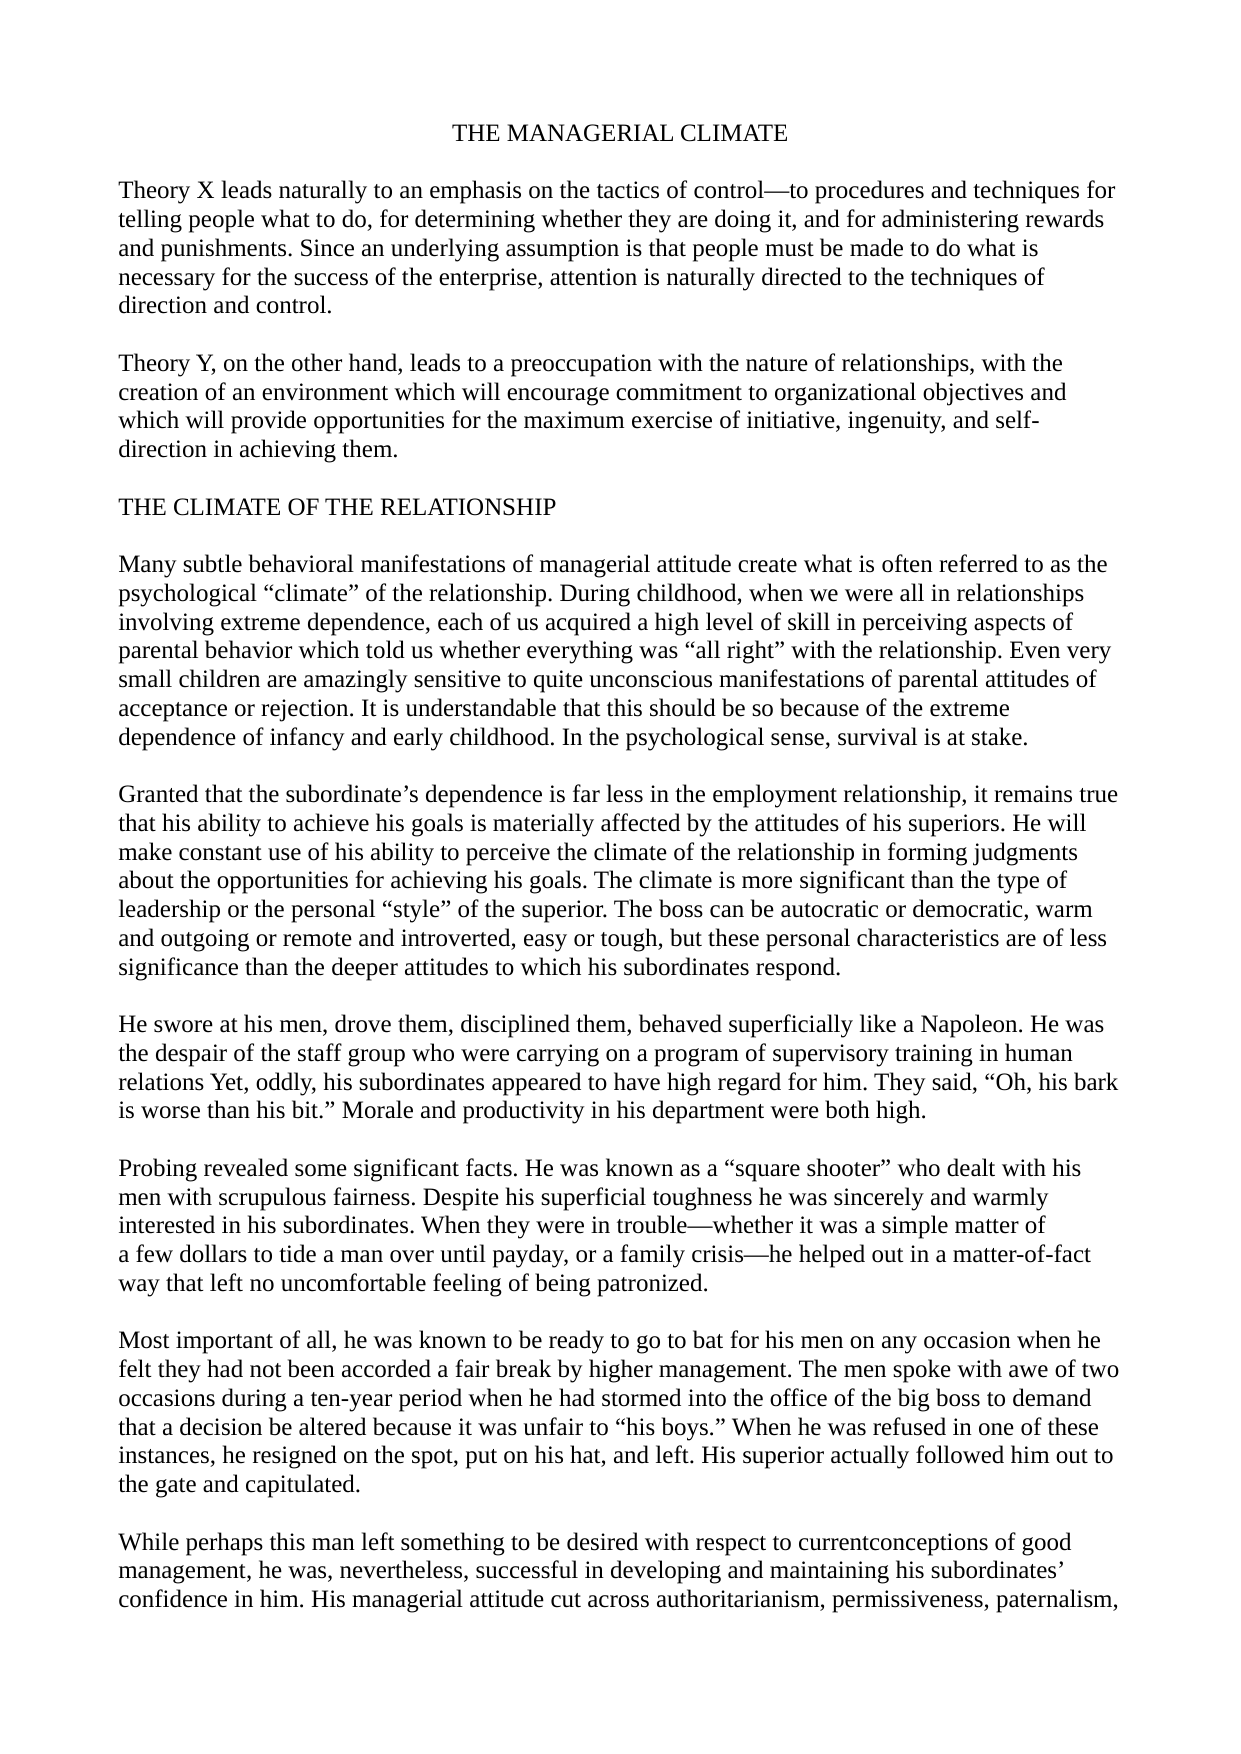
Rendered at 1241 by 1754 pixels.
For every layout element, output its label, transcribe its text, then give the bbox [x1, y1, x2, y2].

text Many subtle behavioral manifestations of managerial attitude create what is often referred to as the psychological “climate” of the relationship. During childhood, when we were all in relationships involving extreme dependence, each of us acquired a high level of skill in perceiving aspects of parental behavior which told us whether everything was “all right” with the relationship. Even very small children are amazingly sensitive to quite unconscious manifestations of parental attitudes of acceptance or rejection. It is understandable that this should be so because of the extreme dependence of infancy and early childhood. In the psychological sense, survival is at stake. [118, 549, 1122, 751]
text While perhaps this man left something to be desired with respect to currentconceptions of good management, he was, nevertheless, successful in developing and maintaining his subordinates’ confidence in him. His managerial attitude cut across authoritarianism, permissiveness, paternalism, [118, 1527, 1122, 1613]
text THE MANAGERIAL CLIMATE [118, 118, 1122, 147]
text direction in achieving them. [118, 434, 1122, 463]
text Most important of all, he was known to be ready to go to bat for his men on any occasion when he felt they had not been accorded a fair break by higher management. The men spoke with awe of two occasions during a ten-year period when he had stormed into the office of the big boss to demand [118, 1326, 1122, 1412]
text Granted that the subordinate’s dependence is far less in the employment relationship, it remains true that his ability to achieve his goals is materially affected by the attitudes of his superiors. He will make constant use of his ability to perceive the climate of the relationship in forming judgments about the opportunities for achieving his goals. The climate is more significant than the type of leadership or the personal “style” of the superior. The boss can be autocratic or democratic, warm and outgoing or remote and introverted, easy or tough, but these personal characteristics are of less significance than the deeper attitudes to which his subordinates respond. [118, 779, 1122, 981]
text Probing revealed some significant facts. He was known as a “square shooter” who dealt with his men with scrupulous fairness. Despite his superficial toughness he was sincerely and warmly interested in his subordinates. When they were in trouble—whether it was a simple matter of [118, 1153, 1122, 1239]
text THE CLIMATE OF THE RELATIONSHIP [118, 492, 1122, 521]
text He swore at his men, drove them, disciplined them, behaved superficially like a Napoleon. He was the despair of the staff group who were carrying on a program of supervisory training in human relations Yet, oddly, his subordinates appeared to have high regard for him. They said, “Oh, his bark is worse than his bit.” Morale and productivity in his department were both high. [118, 1009, 1122, 1124]
text a few dollars to tide a man over until payday, or a family crisis—he helped out in a matter-of-fact way that left no uncomfortable feeling of being patronized. [118, 1239, 1122, 1297]
text that a decision be altered because it was unfair to “his boys.” When he was refused in one of these instances, he resigned on the spot, put on his hat, and left. His superior actually followed him out to the gate and capitulated. [118, 1412, 1122, 1498]
text Theory X leads naturally to an emphasis on the tactics of control—to procedures and techniques for telling people what to do, for determining whether they are doing it, and for administering rewards and punishments. Since an underlying assumption is that people must be made to do what is necessary for the success of the enterprise, attention is naturally directed to the techniques of direction and control. [118, 176, 1122, 319]
text Theory Y, on the other hand, leads to a preoccupation with the nature of relationships, with the creation of an environment which will encourage commitment to organizational objectives and which will provide opportunities for the maximum exercise of initiative, ingenuity, and self- [118, 348, 1122, 434]
